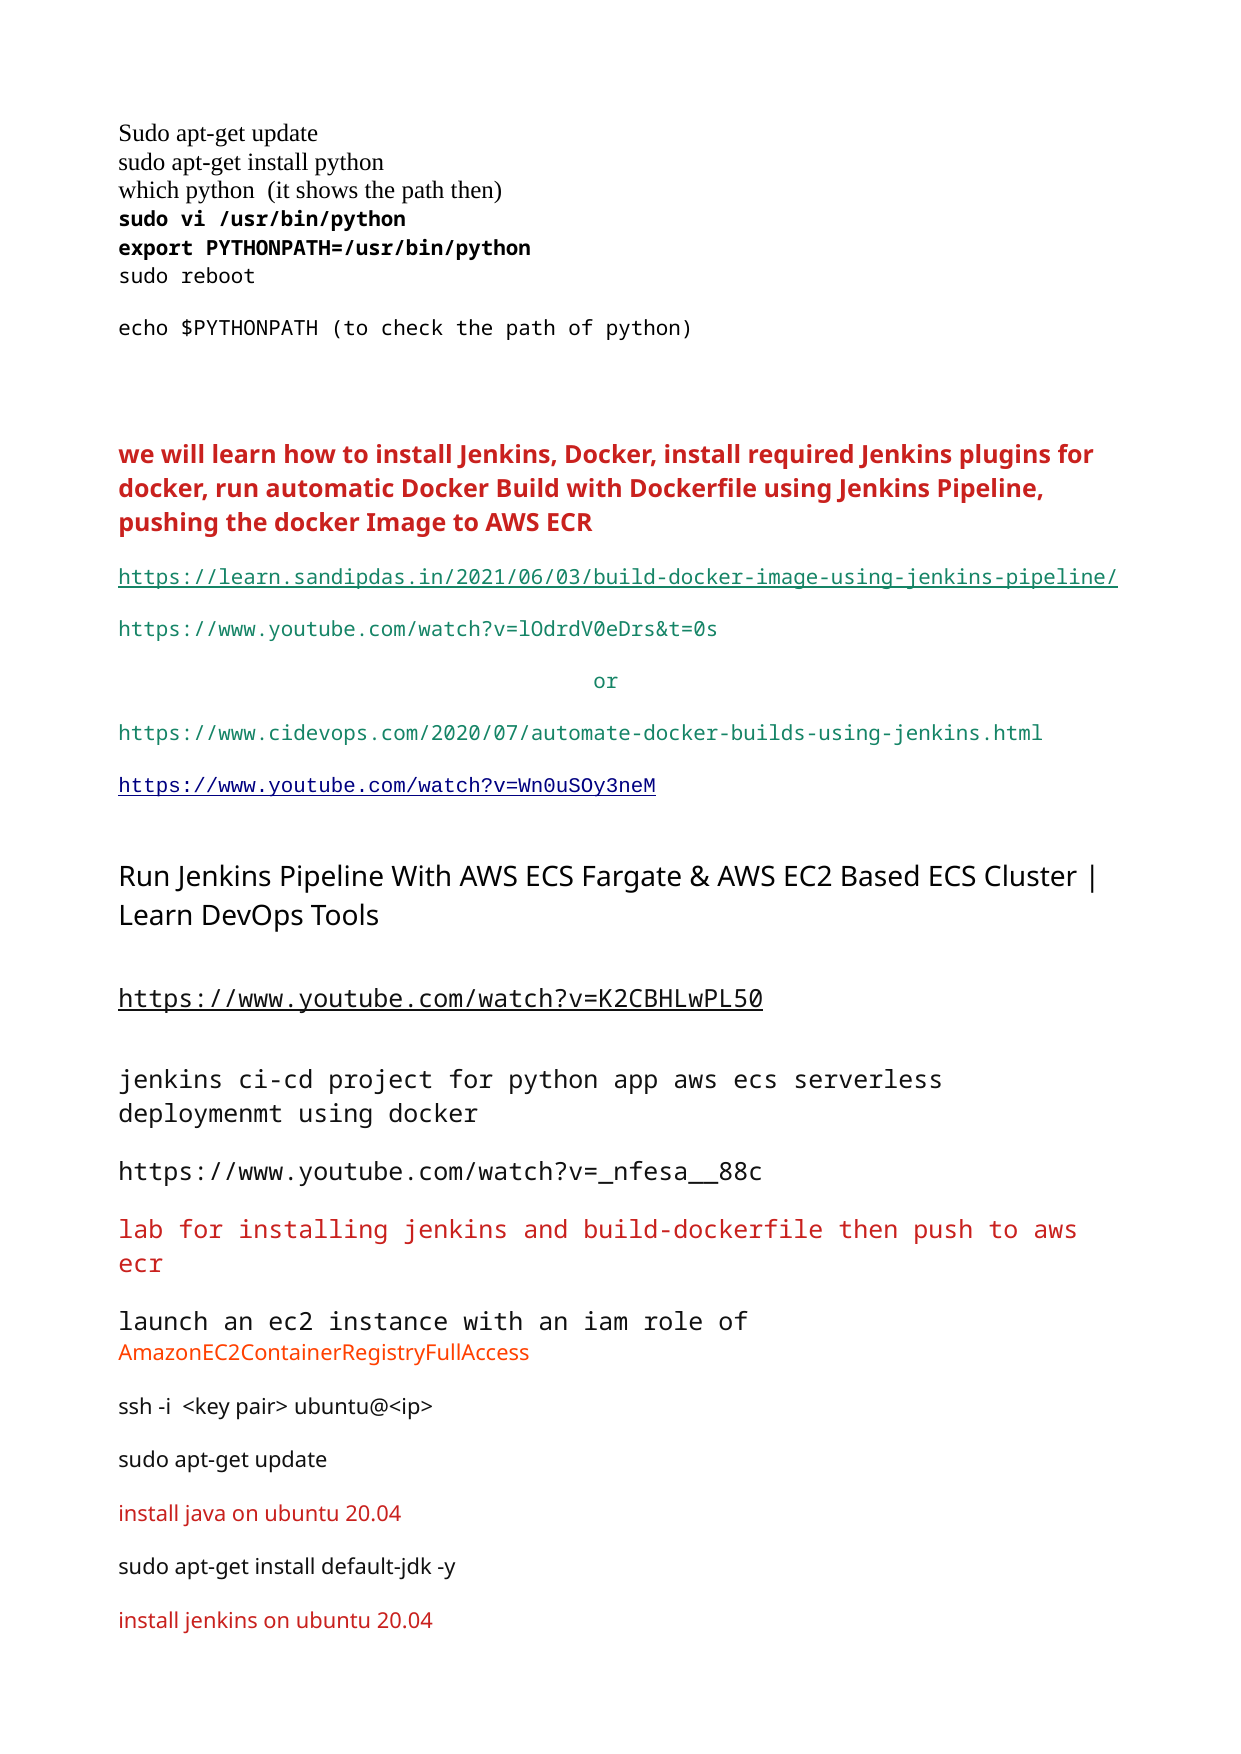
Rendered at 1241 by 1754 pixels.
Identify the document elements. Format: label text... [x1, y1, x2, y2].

text echo $PYTHONPATH (to check the path of python) [118, 313, 1122, 342]
text export PYTHONPATH=/usr/bin/python [118, 233, 1122, 261]
text install jenkins on ubuntu 20.04 [118, 1604, 1122, 1634]
text lab for installing jenkins and build-dockerfile then push to aws ecr [118, 1212, 1122, 1280]
text sudo vi /usr/bin/python [118, 204, 1122, 233]
text jenkins ci-cd project for python app aws ecs serverless deploymenmt using docker [118, 1062, 1122, 1130]
text install java on ubuntu 20.04 [118, 1498, 1122, 1527]
text launch an ec2 instance with an iam role of AmazonEC2ContainerRegistryFullAccess [118, 1303, 1122, 1367]
text sudo reboot [118, 261, 1122, 290]
text https://www.youtube.com/watch?v=_nfesa__88c [118, 1154, 1122, 1188]
text sudo apt-get update [118, 1444, 1122, 1474]
text https://www.cidevops.com/2020/07/automate-docker-builds-using-jenkins.html [118, 718, 1122, 747]
text https://www.youtube.com/watch?v=K2CBHLwPL50 [118, 981, 1122, 1015]
text Sudo apt-get update [118, 118, 1122, 147]
text or [118, 666, 1122, 695]
text Run Jenkins Pipeline With AWS ECS Fargate & AWS EC2 Based ECS Cluster | Learn DevOps Tools [118, 823, 1122, 933]
text https://learn.sandipdas.in/2021/06/03/build-docker-image-using-jenkins-pipeline/ [118, 562, 1122, 591]
text sudo apt-get install default-jdk -y [118, 1551, 1122, 1581]
text https://www.youtube.com/watch?v=lOdrdV0eDrs&t=0s [118, 614, 1122, 643]
text which python (it shows the path then) [118, 176, 1122, 204]
text sudo apt-get install python [118, 147, 1122, 176]
text https://www.youtube.com/watch?v=Wn0uSOy3neM [118, 771, 1122, 799]
text ssh -i <key pair> ubuntu@<ip> [118, 1391, 1122, 1421]
text we will learn how to install Jenkins, Docker, install required Jenkins plugins for docker, run automatic Docker Build with Dockerfile using Jenkins Pipeline, pushing the docker Image to AWS ECR [118, 436, 1122, 538]
